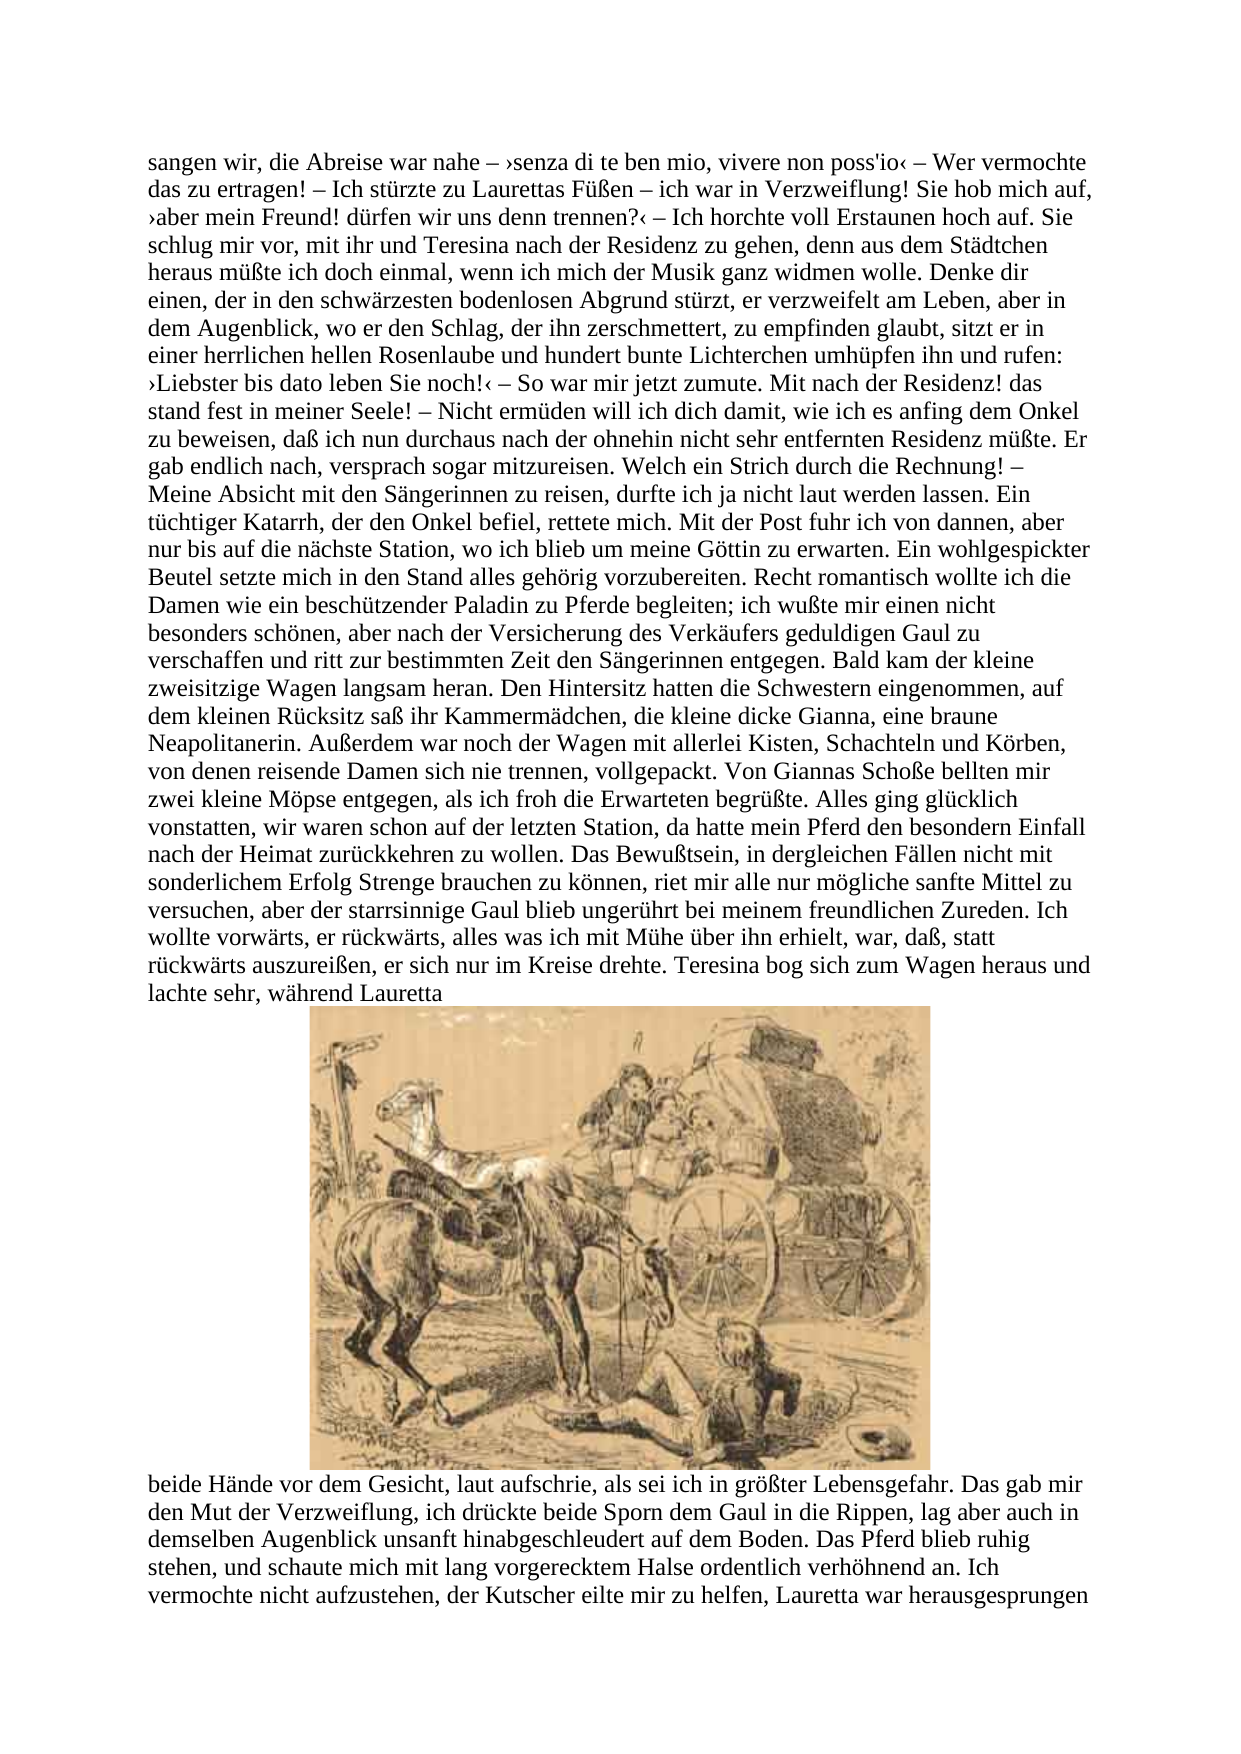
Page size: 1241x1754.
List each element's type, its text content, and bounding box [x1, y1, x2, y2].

text beide Hände vor dem Gesicht, laut aufschrie, als sei ich in größter Lebensgefahr. Das gab mir den Mut der Verzweiflung, ich drückte beide Sporn dem Gaul in die Rippen, lag aber auch in demselben Augenblick unsanft hinabgeschleudert auf dem Boden. Das Pferd blieb ruhig stehen, und schaute mich mit lang vorgerecktem Halse ordentlich verhöhnend an. Ich vermochte nicht aufzustehen, der Kutscher eilte mir zu helfen, Lauretta war herausgesprungen [148, 1007, 1092, 1608]
text sangen wir, die Abreise war nahe – ›senza di te ben mio, vivere non poss'io‹ – Wer vermochte das zu ertragen! – Ich stürzte zu Laurettas Füßen – ich war in Verzweiflung! Sie hob mich auf, ›aber mein Freund! dürfen wir uns denn trennen?‹ – Ich horchte voll Erstaunen hoch auf. Sie schlug mir vor, mit ihr und Teresina nach der Residenz zu gehen, denn aus dem Städtchen heraus müßte ich doch einmal, wenn ich mich der Musik ganz widmen wolle. Denke dir einen, der in den schwärzesten bodenlosen Abgrund stürzt, er verzweifelt am Leben, aber in dem Augenblick, wo er den Schlag, der ihn zerschmettert, zu empfinden glaubt, sitzt er in einer herrlichen hellen Rosenlaube und hundert bunte Lichterchen umhüpfen ihn und rufen: ›Liebster bis dato leben Sie noch!‹ – So war mir jetzt zumute. Mit nach der Residenz! das stand fest in meiner Seele! – Nicht ermüden will ich dich damit, wie ich es anfing dem Onkel zu beweisen, daß ich nun durchaus nach der ohnehin nicht sehr entfernten Residenz müßte. Er gab endlich nach, versprach sogar mitzureisen. Welch ein Strich durch die Rechnung! – Meine Absicht mit den Sängerinnen zu reisen, durfte ich ja nicht laut werden lassen. Ein tüchtiger Katarrh, der den Onkel befiel, rettete mich. Mit der Post fuhr ich von dannen, aber nur bis auf die nächste Station, wo ich blieb um meine Göttin zu erwarten. Ein wohlgespickter Beutel setzte mich in den Stand alles gehörig vorzubereiten. Recht romantisch wollte ich die Damen wie ein beschützender Paladin zu Pferde begleiten; ich wußte mir einen nicht besonders schönen, aber nach der Versicherung des Verkäufers geduldigen Gaul zu verschaffen und ritt zur bestimmten Zeit den Sängerinnen entgegen. Bald kam der kleine zweisitzige Wagen langsam heran. Den Hintersitz hatten die Schwestern eingenommen, auf dem kleinen Rücksitz saß ihr Kammermädchen, die kleine dicke Gianna, eine braune Neapolitanerin. Außerdem war noch der Wagen mit allerlei Kisten, Schachteln und Körben, von denen reisende Damen sich nie trennen, vollgepackt. Von Giannas Schoße bellten mir zwei kleine Möpse entgegen, als ich froh die Erwarteten begrüßte. Alles ging glücklich vonstatten, wir waren schon auf der letzten Station, da hatte mein Pferd den besondern Einfall nach der Heimat zurückkehren zu wollen. Das Bewußtsein, in dergleichen Fällen nicht mit sonderlichem Erfolg Strenge brauchen zu können, riet mir alle nur mögliche sanfte Mittel zu versuchen, aber der starrsinnige Gaul blieb ungerührt bei meinem freundlichen Zureden. Ich wollte vorwärts, er rückwärts, alles was ich mit Mühe über ihn erhielt, war, daß, statt rückwärts auszureißen, er sich nur im Kreise drehte. Teresina bog sich zum Wagen heraus und lachte sehr, während Lauretta [148, 148, 1092, 1007]
picture [309, 1006, 931, 1470]
